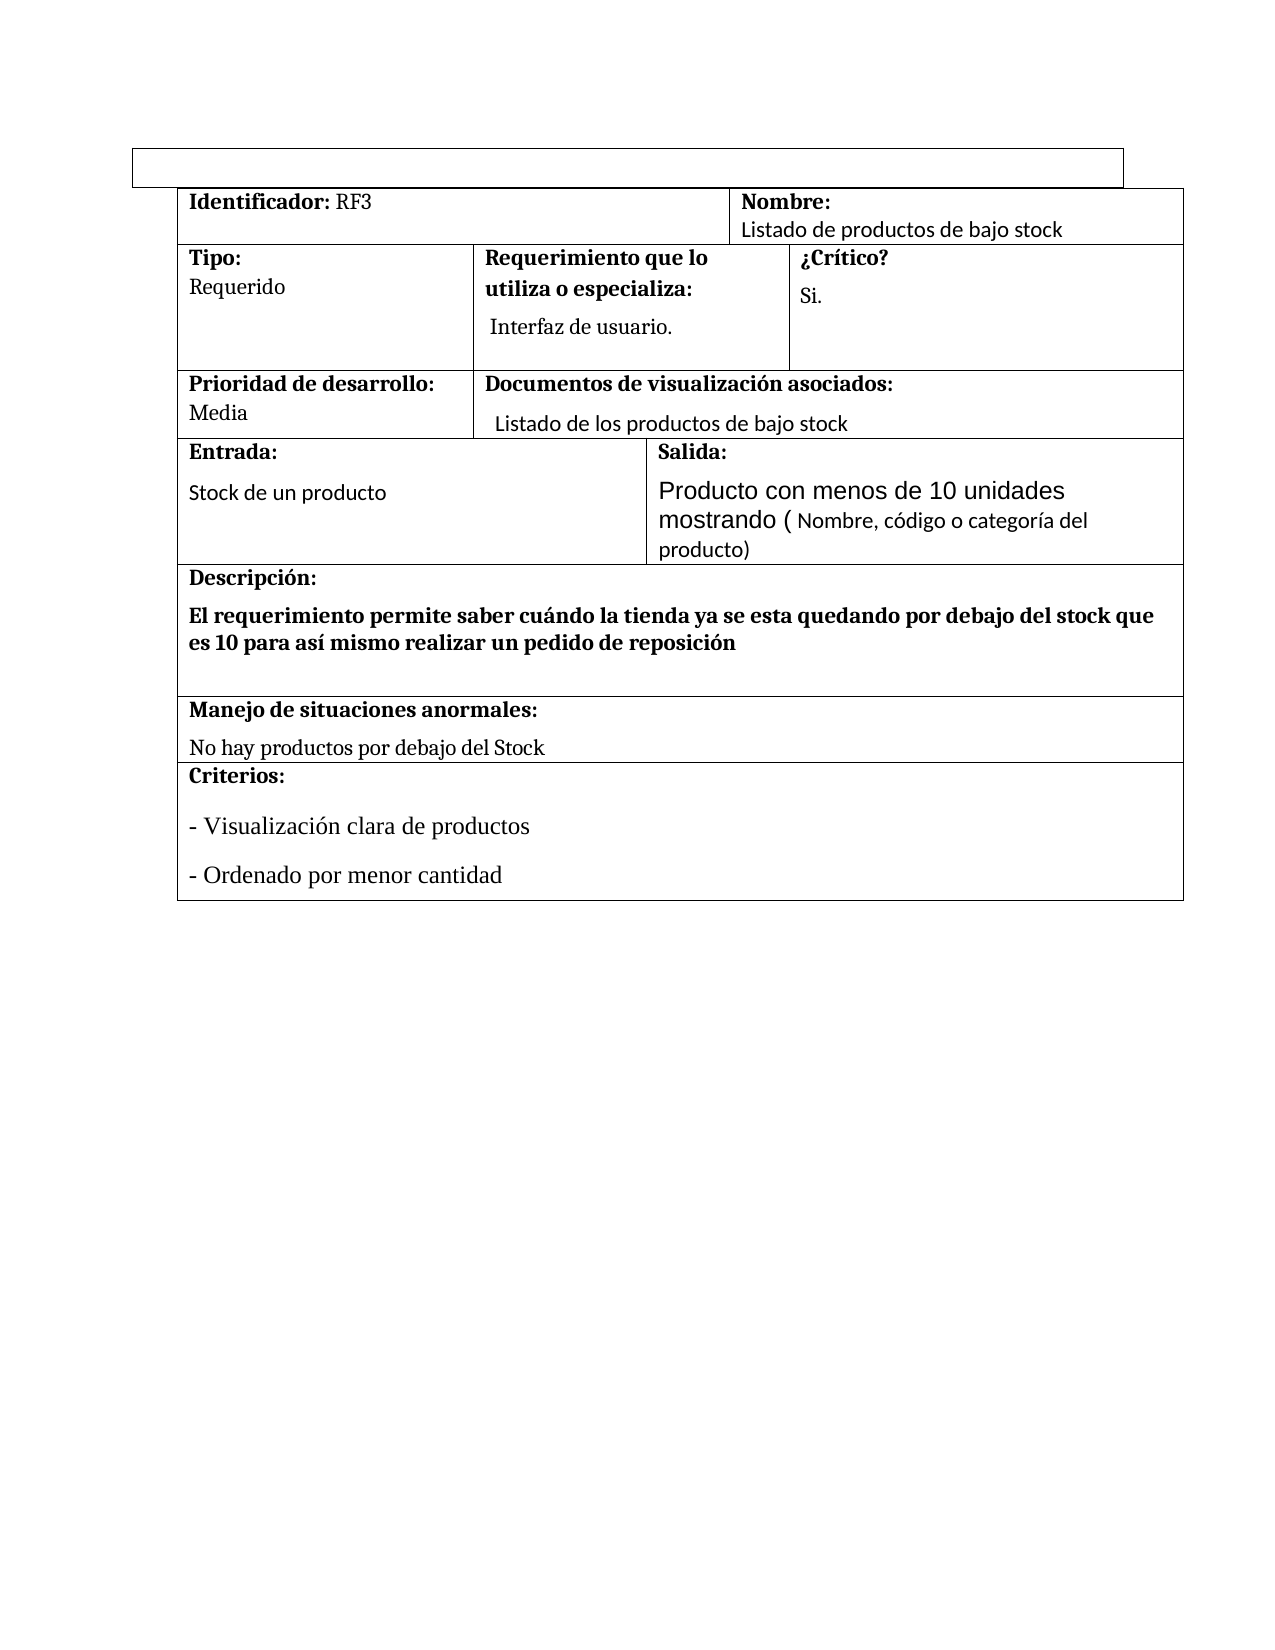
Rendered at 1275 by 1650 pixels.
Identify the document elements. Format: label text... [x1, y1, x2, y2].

table_cell Criterios: - Visualización clara de productos - Ordenado por menor cantidad [178, 763, 1183, 900]
table_header Nombre: Listado de productos de bajo stock [730, 189, 1183, 244]
table_cell Prioridad de desarrollo: Media [178, 371, 473, 437]
table_header Identificador: RF3 [178, 189, 729, 244]
table_cell Requerimiento que lo utiliza o especializa: Interfaz de usuario. [474, 245, 789, 370]
table_cell Entrada: Stock de un producto [178, 439, 646, 564]
table_cell Tipo: Requerido [178, 245, 473, 370]
table_cell [133, 149, 1123, 187]
table_cell ¿Crítico? Si. [790, 245, 1183, 370]
table_cell Descripción: El requerimiento permite saber cuándo la tienda ya se esta quedando por debajo del stock que es 10 para así mismo realizar un pedido de reposición [178, 565, 1183, 696]
table_cell Manejo de situaciones anormales: No hay productos por debajo del Stock [178, 697, 1183, 762]
table_cell Documentos de visualización asociados: Listado de los productos de bajo stock [474, 371, 1183, 437]
table_cell Salida: Producto con menos de 10 unidades mostrando ( Nombre, código o categoría del producto) [647, 439, 1183, 564]
